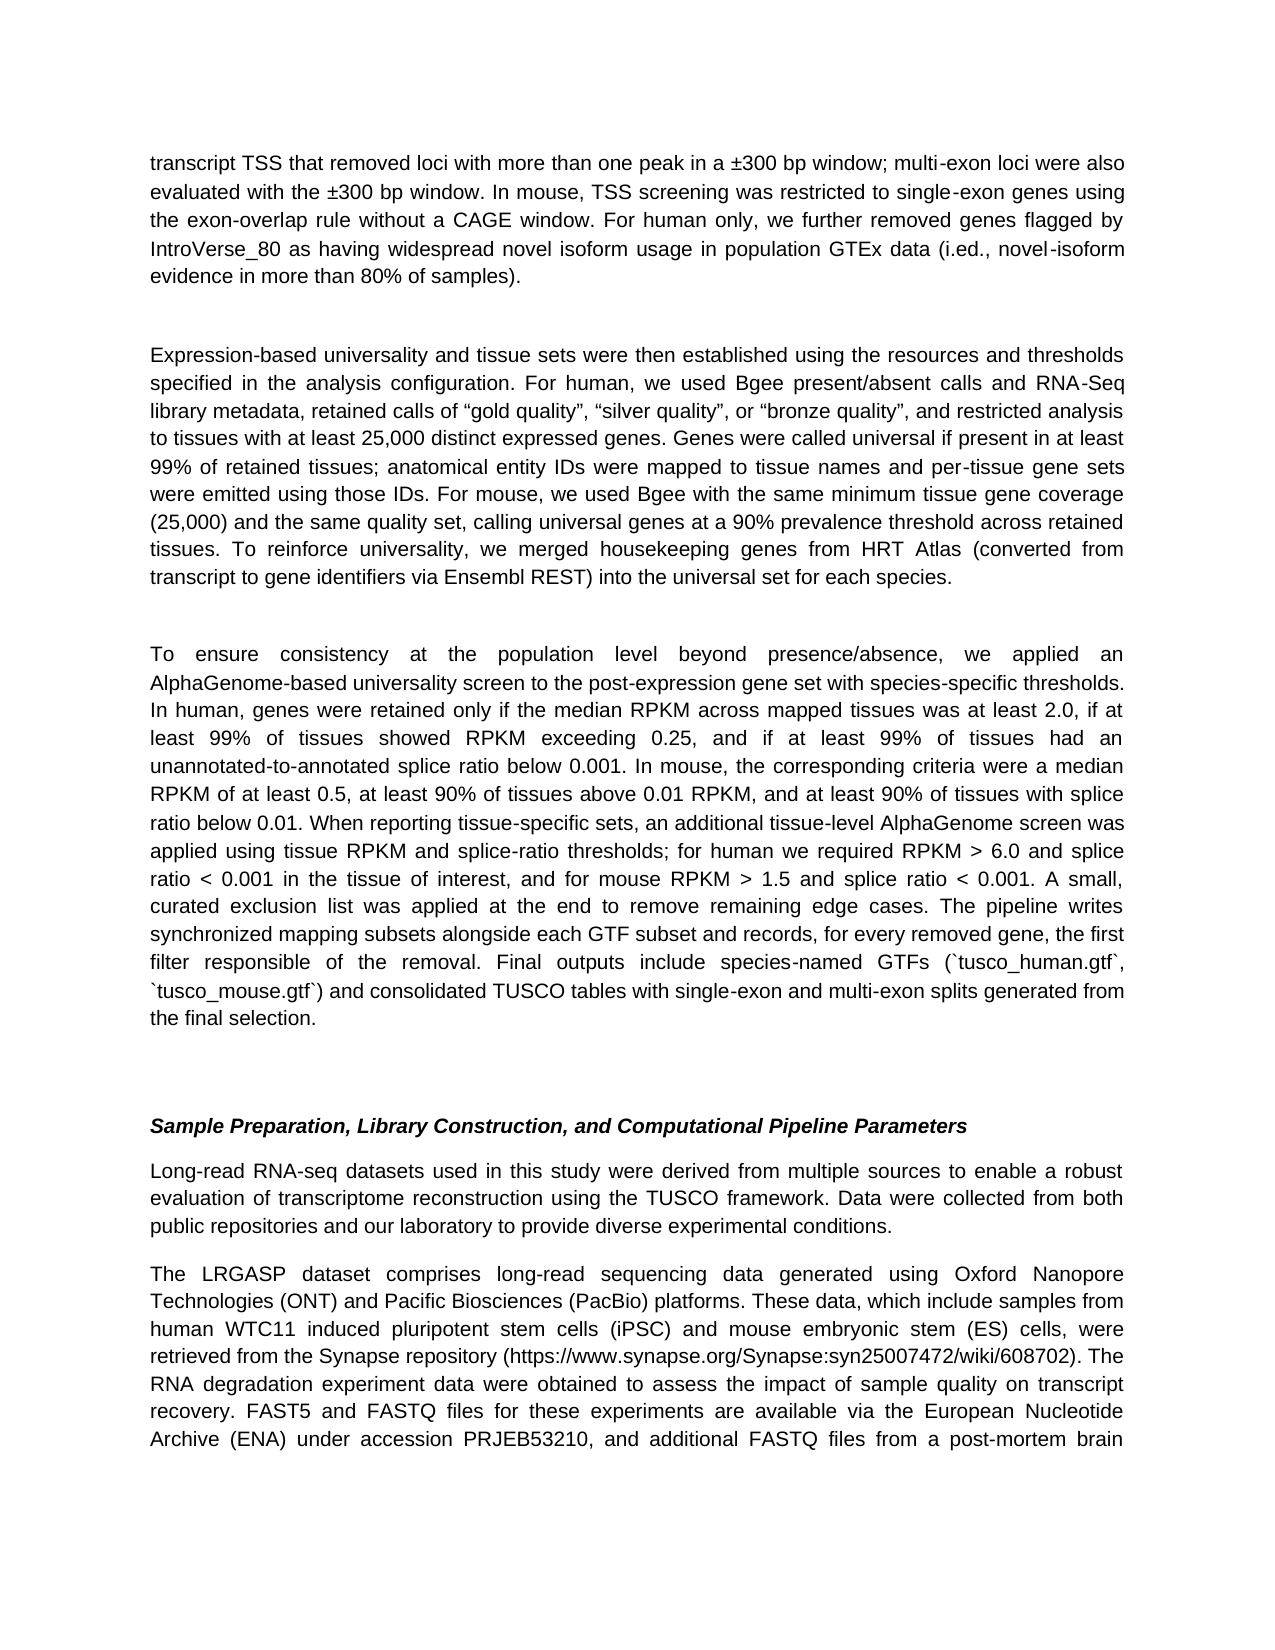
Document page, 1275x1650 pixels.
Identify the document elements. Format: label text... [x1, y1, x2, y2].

text The LRGASP dataset comprises long-read sequencing data generated using Oxford Nanopore Technologies (ONT) and Pacific Biosciences (PacBio) platforms. These data, which include samples from human WTC11 induced pluripotent stem cells (iPSC) and mouse embryonic stem (ES) cells, were retrieved from the Synapse repository (https://www.synapse.org/Synapse:syn25007472/wiki/608702). The RNA degradation experiment data were obtained to assess the impact of sample quality on transcript recovery. FAST5 and FASTQ files for these experiments are available via the European Nucleotide Archive (ENA) under accession PRJEB53210, and additional FASTQ files from a post-mortem brain [150, 1262, 1125, 1451]
text To ensure consistency at the population level beyond presence/absence, we applied an AlphaGenome‑based universality screen to the post‑expression gene set with species‑specific thresholds. In human, genes were retained only if the median RPKM across mapped tissues was at least 2.0, if at least 99% of tissues showed RPKM exceeding 0.25, and if at least 99% of tissues had an unannotated‑to‑annotated splice ratio below 0.001. In mouse, the corresponding criteria were a median RPKM of at least 0.5, at least 90% of tissues above 0.01 RPKM, and at least 90% of tissues with splice ratio below 0.01. When reporting tissue‑specific sets, an additional tissue‑level AlphaGenome screen was applied using tissue RPKM and splice‑ratio thresholds; for human we required RPKM > 6.0 and splice ratio < 0.001 in the tissue of interest, and for mouse RPKM > 1.5 and splice ratio < 0.001. A small, curated exclusion list was applied at the end to remove remaining edge cases. The pipeline writes synchronized mapping subsets alongside each GTF subset and records, for every removed gene, the first filter responsible of the removal. Final outputs include species‑named GTFs (`tusco_human.gtf`, `tusco_mouse.gtf`) and consolidated TUSCO tables with single‑exon and multi‑exon splits generated from the final selection. [150, 642, 1125, 1030]
text Expression‑based universality and tissue sets were then established using the resources and thresholds specified in the analysis configuration. For human, we used Bgee present/absent calls and RNA‑Seq library metadata, retained calls of “gold quality”, “silver quality”, or “bronze quality”, and restricted analysis to tissues with at least 25,000 distinct expressed genes. Genes were called universal if present in at least 99% of retained tissues; anatomical entity IDs were mapped to tissue names and per‑tissue gene sets were emitted using those IDs. For mouse, we used Bgee with the same minimum tissue gene coverage (25,000) and the same quality set, calling universal genes at a 90% prevalence threshold across retained tissues. To reinforce universality, we merged housekeeping genes from HRT Atlas (converted from transcript to gene identifiers via Ensembl REST) into the universal set for each species. [150, 342, 1125, 589]
text Long-read RNA-seq datasets used in this study were derived from multiple sources to enable a robust evaluation of transcriptome reconstruction using the TUSCO framework. Data were collected from both public repositories and our laboratory to provide diverse experimental conditions. [150, 1158, 1125, 1237]
text Sample Preparation, Library Construction, and Computational Pipeline Parameters [150, 1114, 1125, 1138]
text transcript TSS that removed loci with more than one peak in a ±300 bp window; multi‑exon loci were also evaluated with the ±300 bp window. In mouse, TSS screening was restricted to single‑exon genes using the exon‑overlap rule without a CAGE window. For human only, we further removed genes flagged by IntroVerse_80 as having widespread novel isoform usage in population GTEx data (i.ed., novel‑isoform evidence in more than 80% of samples). [150, 150, 1125, 288]
